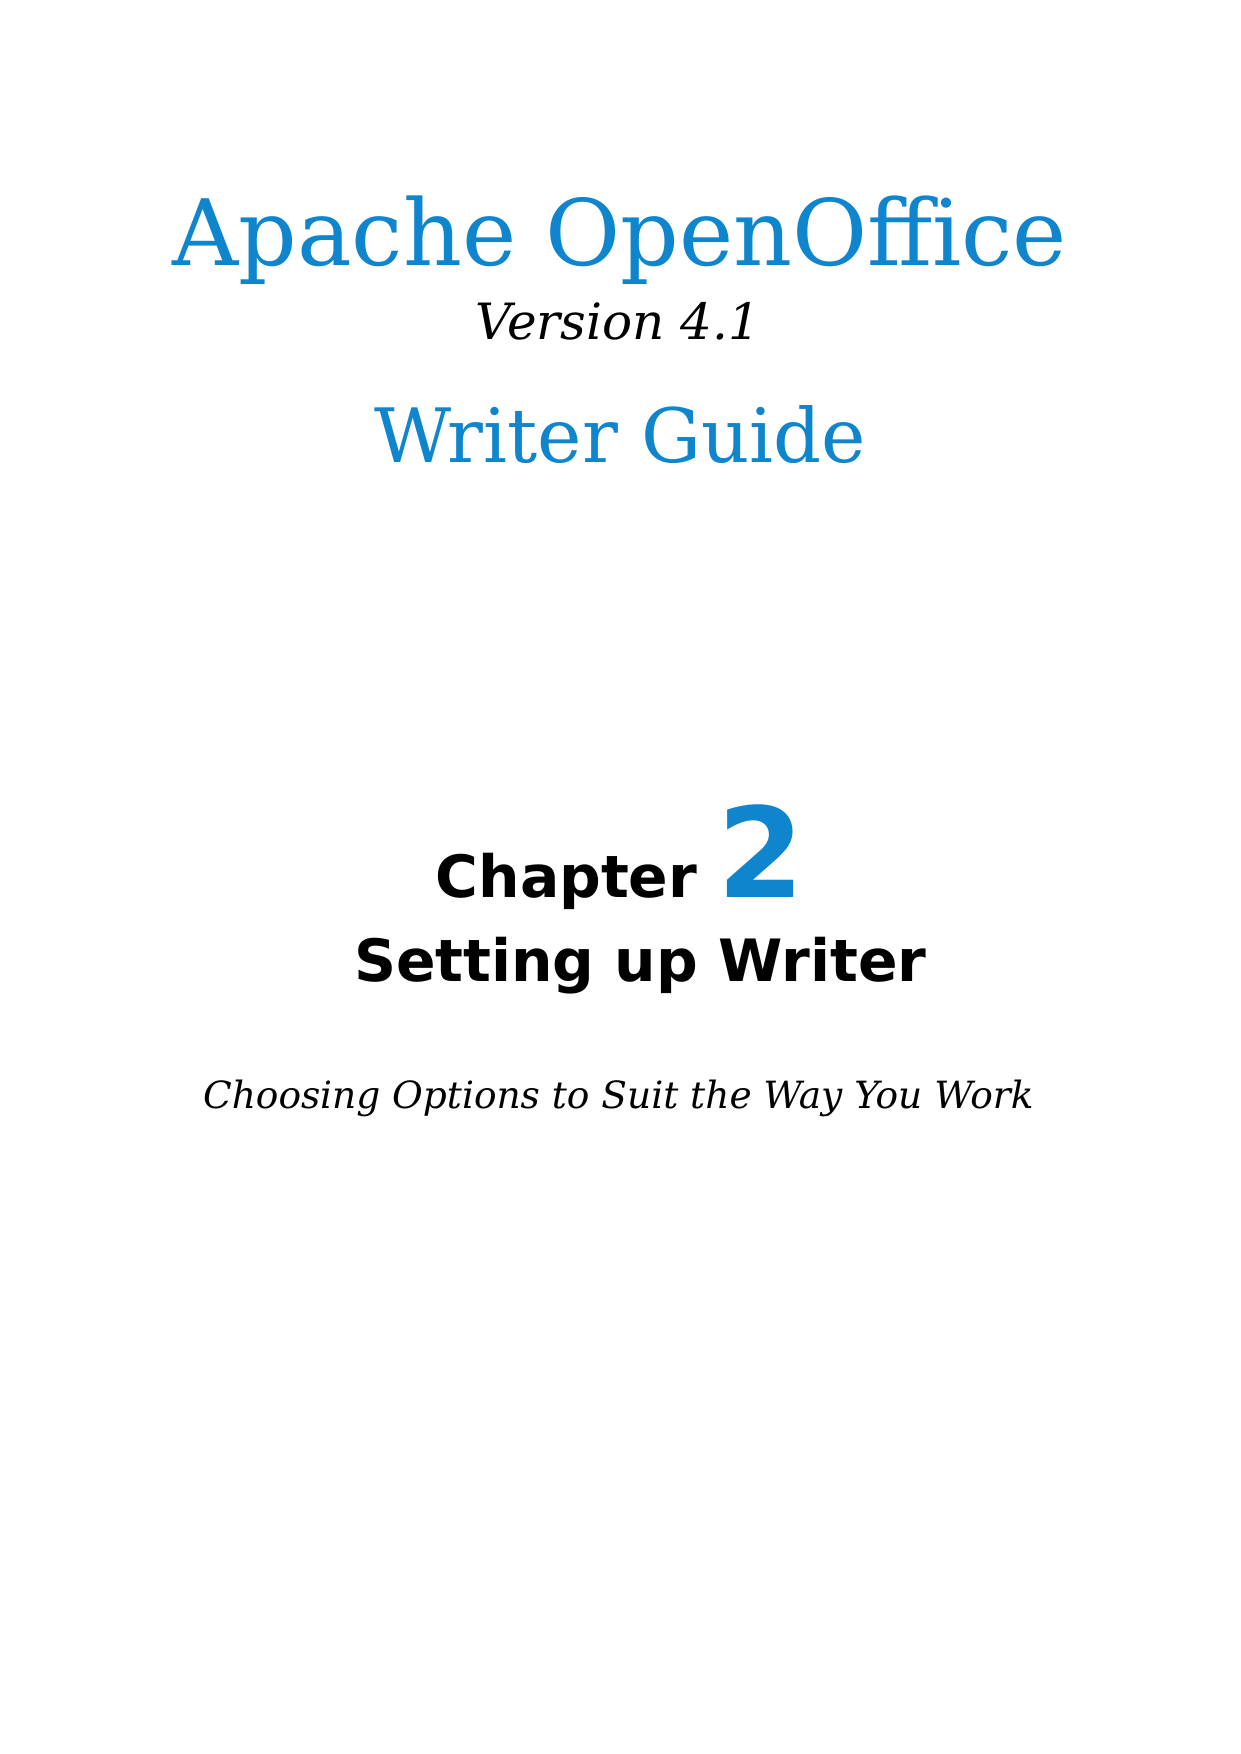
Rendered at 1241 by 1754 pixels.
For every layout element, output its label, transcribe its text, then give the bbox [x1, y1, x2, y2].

subtitle Choosing Options to Suit the Way You Work [118, 1074, 1122, 1117]
text Writer Guide [118, 393, 1122, 481]
text Apache OpenOffice [118, 181, 1122, 287]
subtitle Chapter 2 Setting up Writer [118, 782, 1122, 995]
subtitle Version 4.1 [118, 293, 1122, 351]
